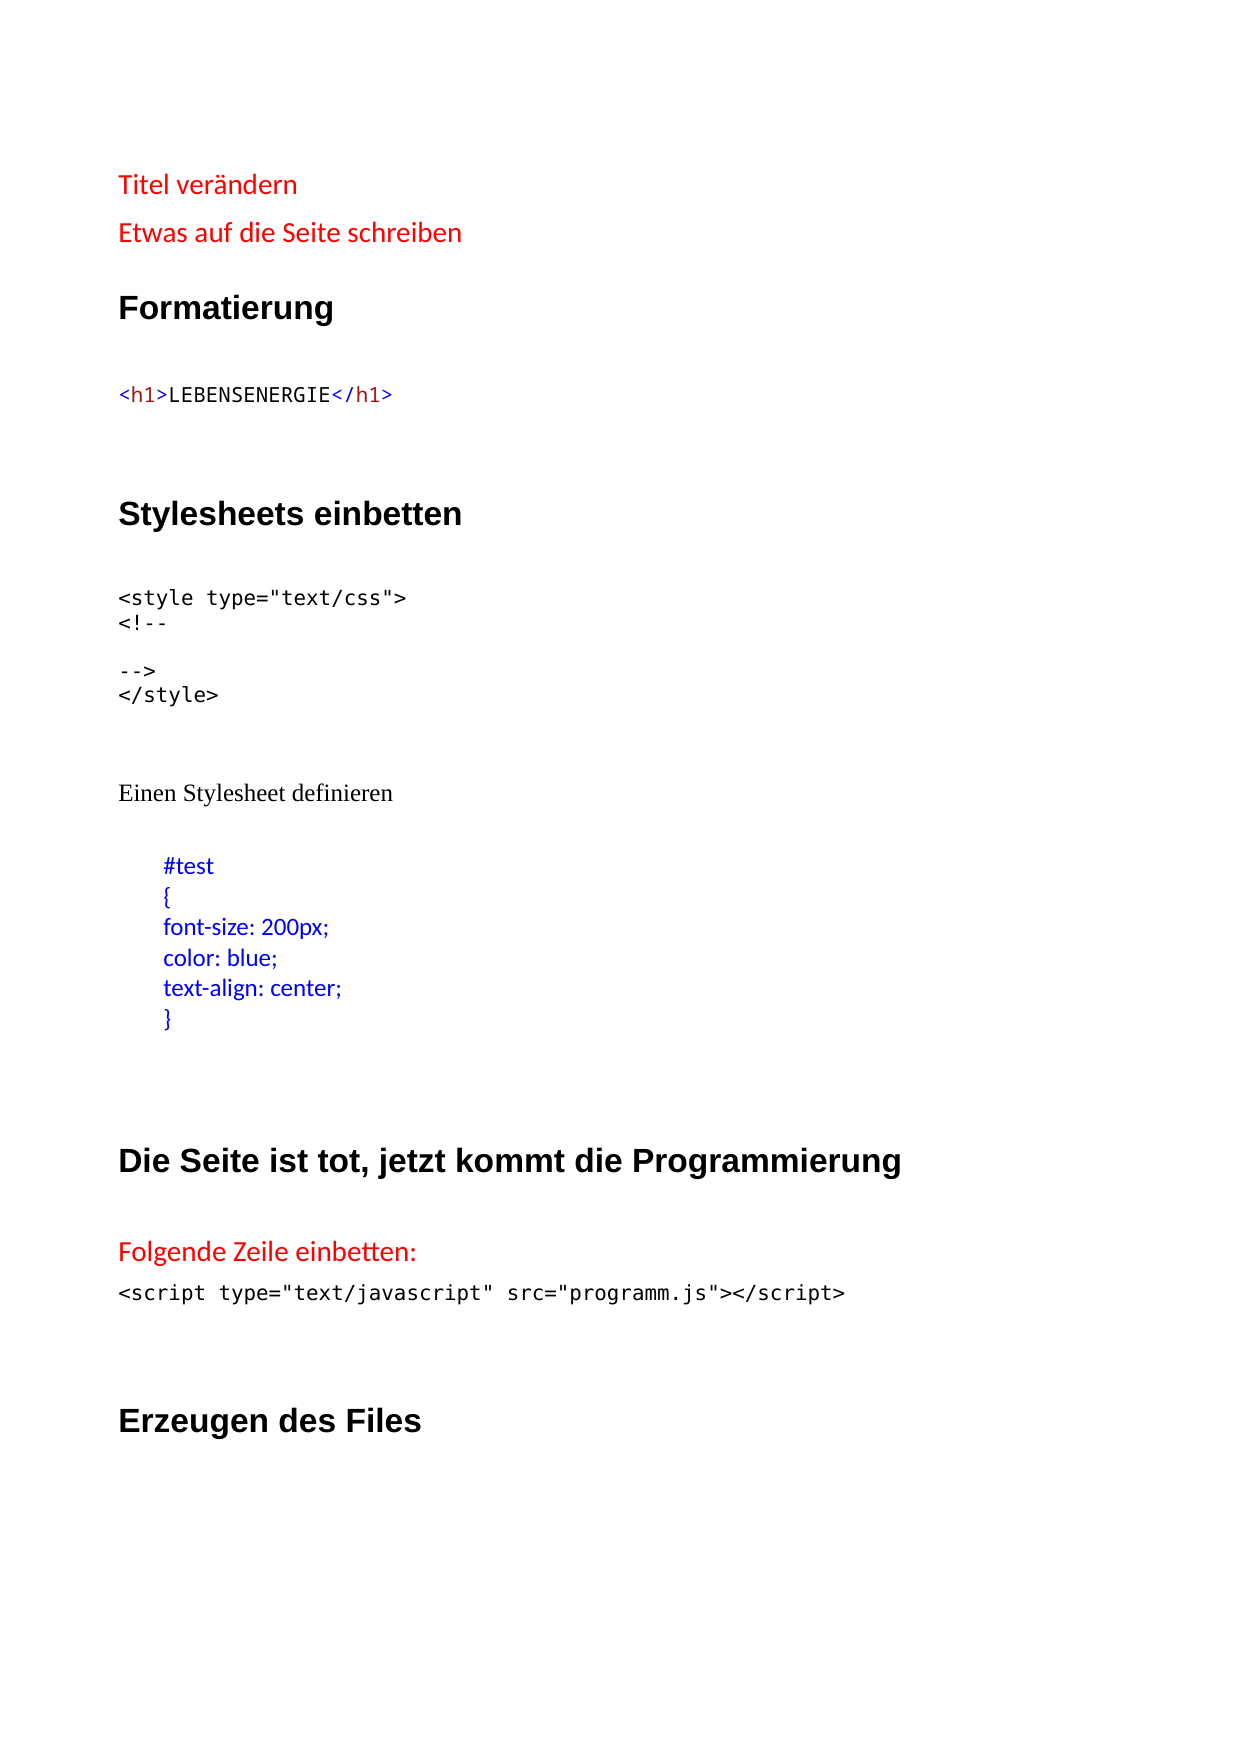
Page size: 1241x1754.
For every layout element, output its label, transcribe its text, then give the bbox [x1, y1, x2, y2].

text --> [118, 659, 1122, 683]
text } [163, 1003, 1122, 1033]
text color: blue; [163, 942, 1122, 972]
subtitle Formatierung [118, 287, 1122, 326]
subtitle Die Seite ist tot, jetzt kommt die Programmierung [118, 1141, 1122, 1179]
text font-size: 200px; [163, 911, 1122, 942]
text Titel verändern [118, 166, 1122, 202]
text <h1>LEBENSENERGIE</h1> [118, 380, 1122, 408]
text { [163, 881, 1122, 911]
text text-align: center; [163, 972, 1122, 1003]
subtitle Stylesheets einbetten [118, 494, 1122, 533]
subtitle Erzeugen des Files [118, 1401, 1122, 1440]
text Etwas auf die Seite schreiben [118, 214, 1122, 250]
text #test [163, 850, 1122, 881]
text <!-- [118, 611, 1122, 635]
text <style type="text/css"> [118, 586, 1122, 611]
text </style> [118, 683, 1122, 708]
text Einen Stylesheet definieren [118, 778, 1122, 807]
text Folgende Zeile einbetten: [118, 1233, 1122, 1269]
text <script type="text/javascript" src="programm.js"></script> [118, 1281, 1122, 1306]
